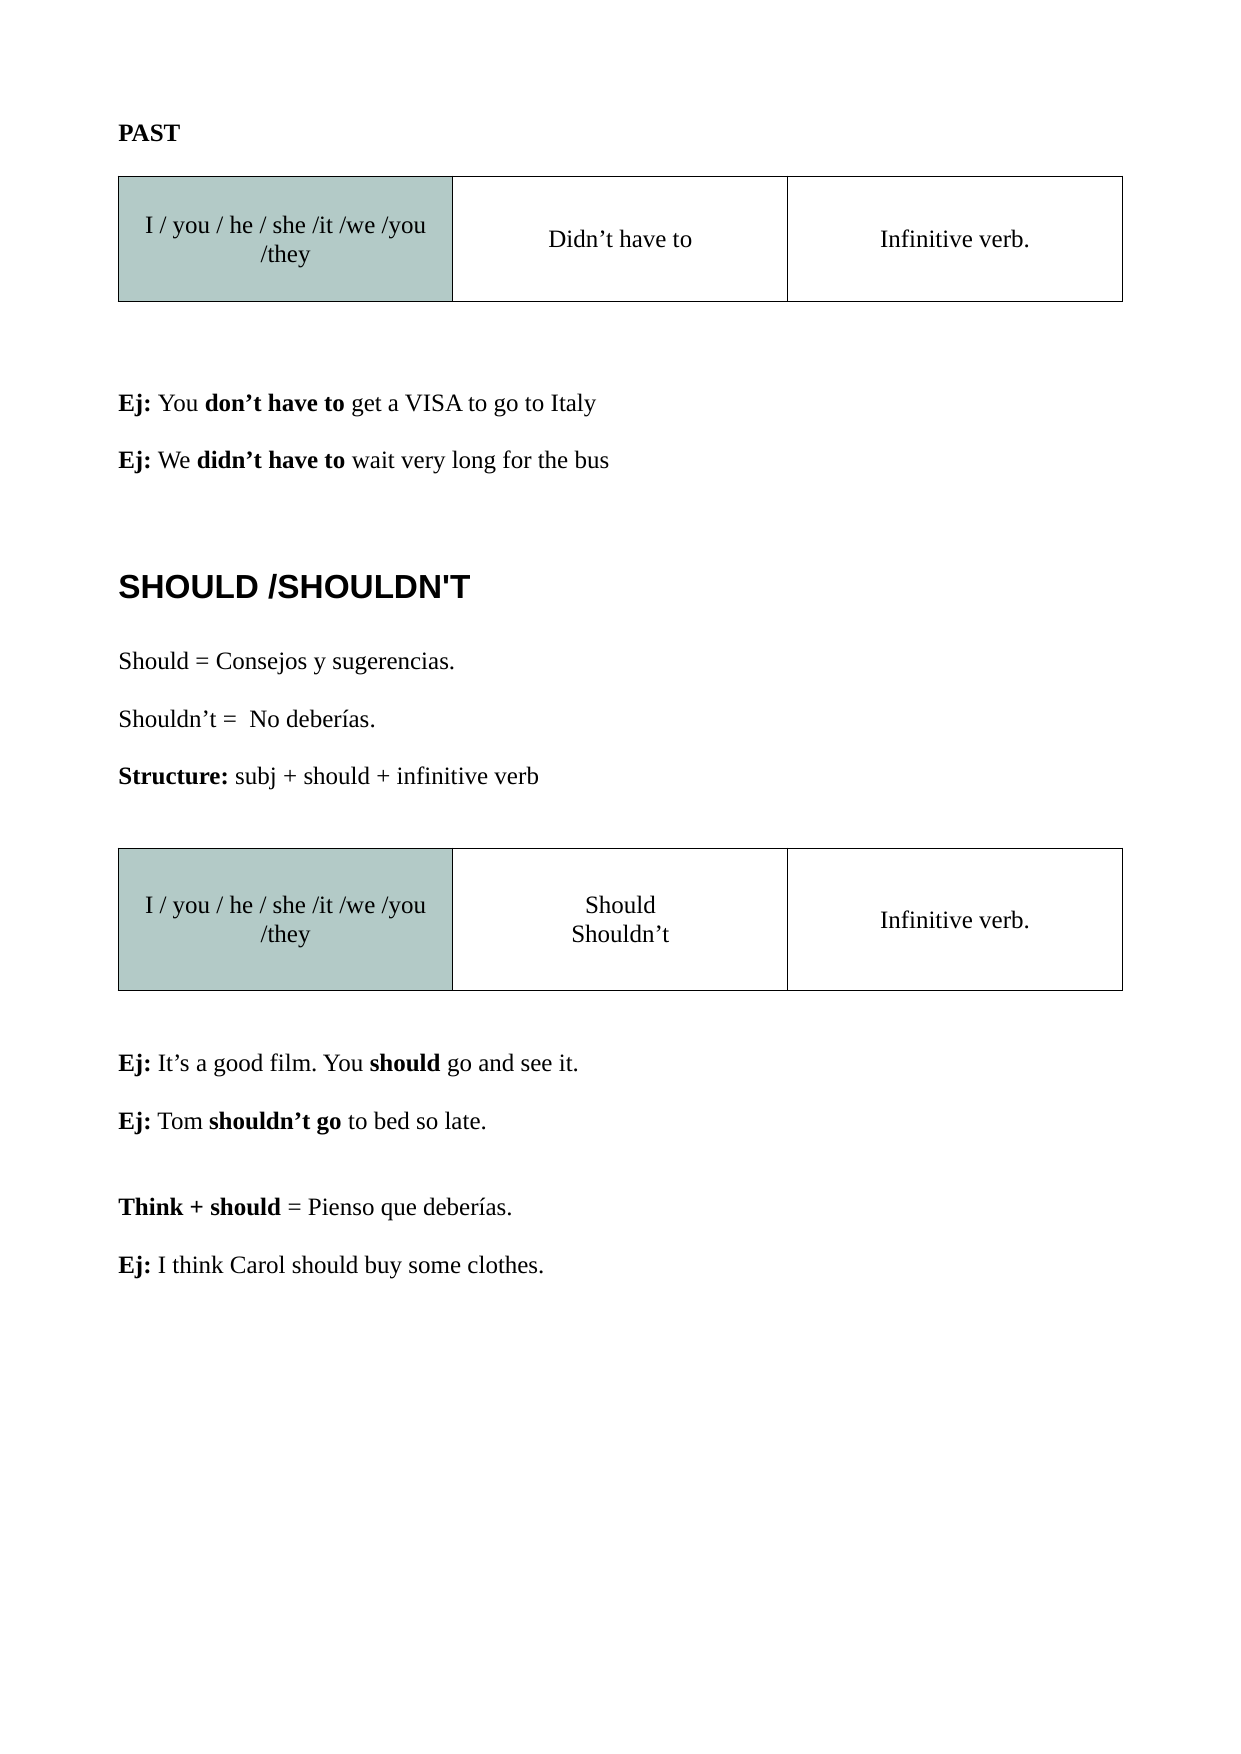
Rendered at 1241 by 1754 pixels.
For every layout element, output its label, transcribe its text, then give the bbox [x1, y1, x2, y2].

subtitle SHOULD /SHOULDN'T [118, 567, 1122, 605]
text Should = Consejos y sugerencias. [118, 646, 1122, 675]
table_header Didn’t have to [453, 177, 787, 301]
table_header Should Shouldn’t [453, 849, 787, 990]
text Ej: It’s a good film. You should go and see it. [118, 1048, 1122, 1077]
table_header Infinitive verb. [788, 849, 1122, 990]
table_header I / you / he / she /it /we /you /they [119, 177, 452, 301]
text Ej: You don’t have to get a VISA to go to Italy [118, 388, 1122, 417]
text PAST [118, 118, 1122, 147]
text Ej: We didn’t have to wait very long for the bus [118, 445, 1122, 474]
text Think + should = Pienso que deberías. [118, 1192, 1122, 1221]
text Structure: subj + should + infinitive verb [118, 761, 1122, 790]
table_header I / you / he / she /it /we /you /they [119, 849, 452, 990]
table_header Infinitive verb. [788, 177, 1122, 301]
text Ej: I think Carol should buy some clothes. [118, 1250, 1122, 1278]
text Ej: Tom shouldn’t go to bed so late. [118, 1106, 1122, 1135]
text Shouldn’t = No deberías. [118, 704, 1122, 733]
